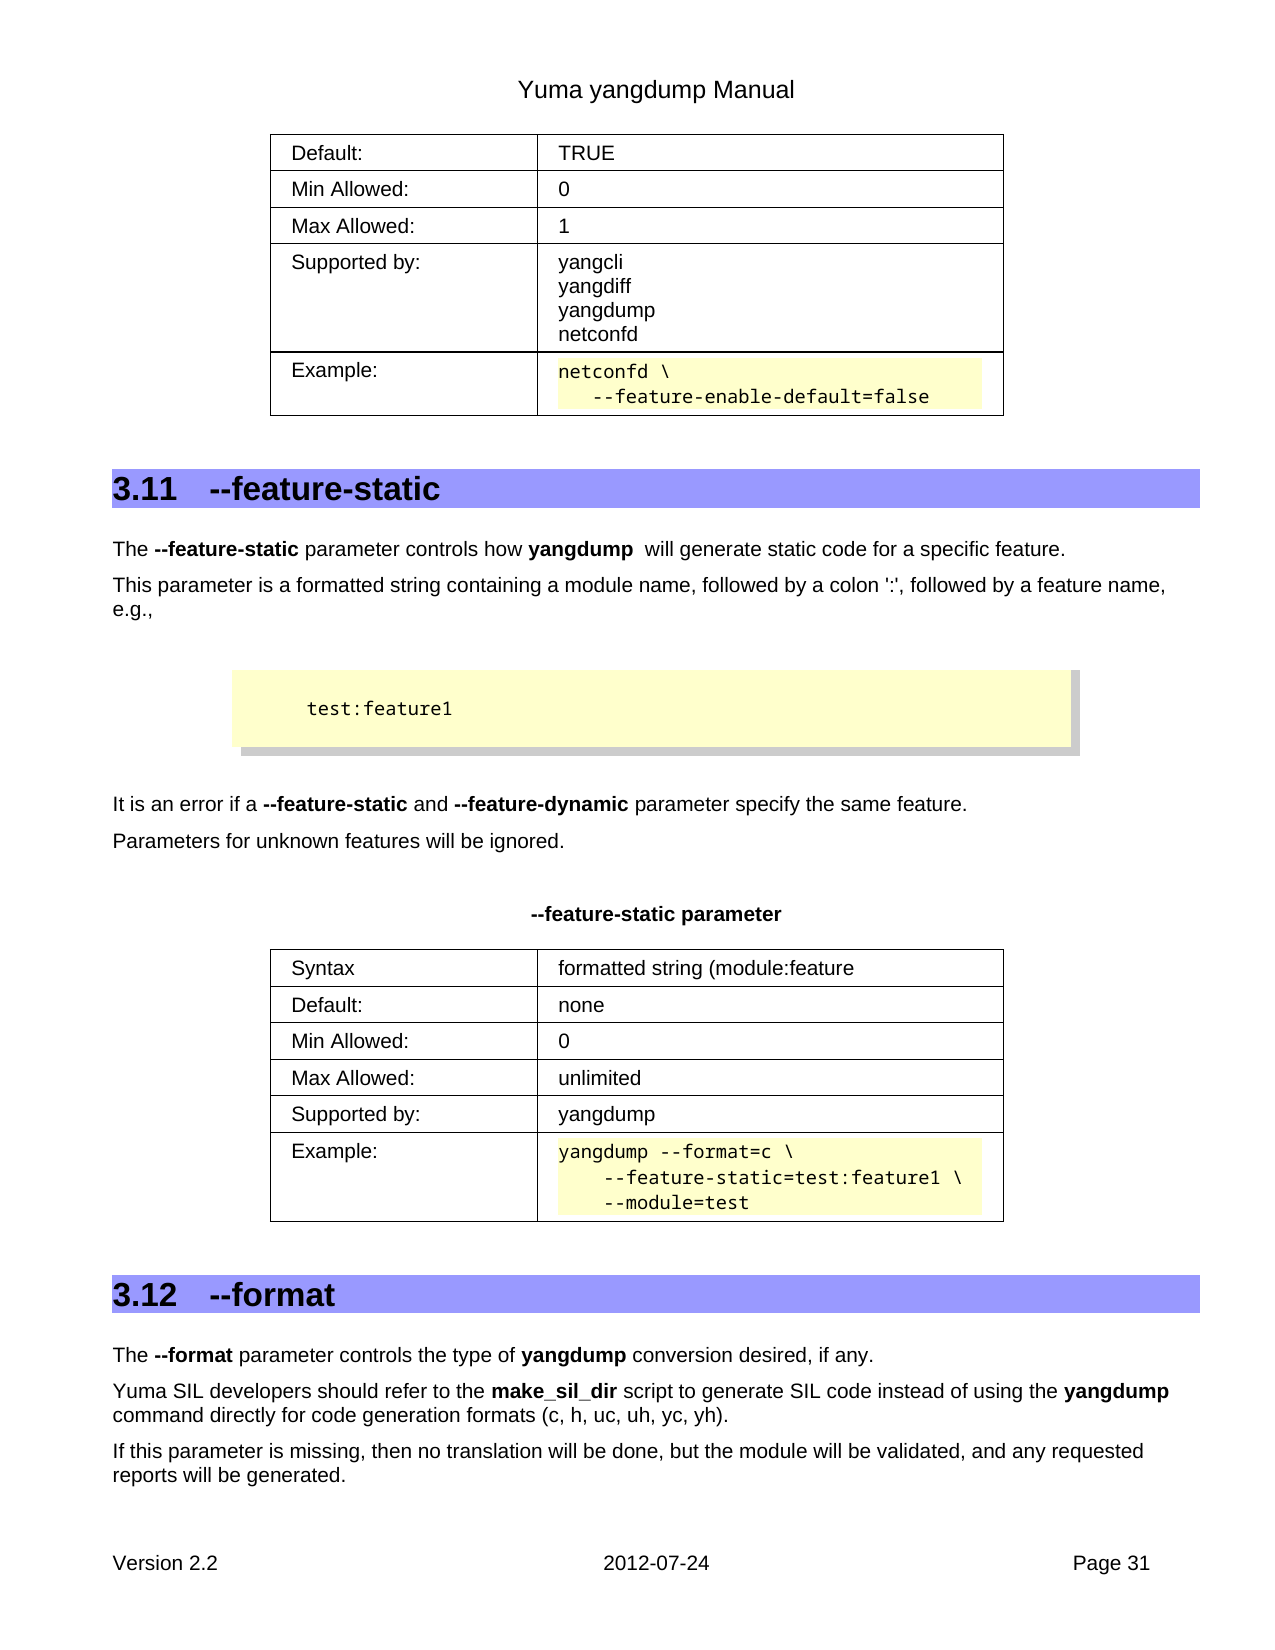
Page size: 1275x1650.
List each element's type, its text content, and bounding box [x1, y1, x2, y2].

table_cell Default: [271, 135, 537, 170]
text If this parameter is missing, then no translation will be done, but the module will be validated, and any requested reports will be generated. [112, 1439, 1200, 1487]
text test:feature1 [232, 696, 1071, 721]
text The --feature-static parameter controls how yangdump will generate static code for a specific feature. [112, 537, 1200, 561]
table_cell netconfd \ --feature-enable-default=false [538, 353, 1003, 415]
table_header Syntax [271, 950, 537, 986]
subtitle --feature-static parameter [127, 901, 1185, 925]
table_cell Max Allowed: [271, 208, 537, 243]
table_cell Default: [271, 987, 537, 1022]
text It is an error if a --feature-static and --feature-dynamic parameter specify the same feature. [112, 792, 1200, 816]
table_cell Min Allowed: [271, 1023, 537, 1059]
table_cell none [538, 987, 1003, 1022]
text The --format parameter controls the type of yangdump conversion desired, if any. [112, 1342, 1200, 1366]
table_cell 1 [538, 208, 1003, 243]
text Yuma SIL developers should refer to the make_sil_dir script to generate SIL code instead of using the yangdump command directly for code generation formats (c, h, uc, uh, yc, yh). [112, 1379, 1200, 1427]
text Parameters for unknown features will be ignored. [112, 828, 1200, 852]
subtitle --feature-static [112, 469, 1200, 508]
table_cell yangcli yangdiff yangdump netconfd [538, 244, 1003, 351]
table_cell TRUE [538, 135, 1003, 170]
table_cell Example: [271, 1133, 537, 1221]
table_cell unlimited [538, 1060, 1003, 1095]
table_header formatted string (module:feature [538, 950, 1003, 986]
table_cell 0 [538, 171, 1003, 207]
table_cell Max Allowed: [271, 1060, 537, 1095]
table_cell Min Allowed: [271, 171, 537, 207]
table_cell yangdump --format=c \ --feature-static=test:feature1 \ --module=test [538, 1133, 1003, 1221]
table_cell Supported by: [271, 1096, 537, 1132]
table_cell Example: [271, 353, 537, 415]
table_cell yangdump [538, 1096, 1003, 1132]
text This parameter is a formatted string containing a module name, followed by a colon ':', followed by a feature name, e.g., [112, 573, 1200, 621]
table_cell 0 [538, 1023, 1003, 1059]
table_cell Supported by: [271, 244, 537, 351]
subtitle --format [112, 1275, 1200, 1313]
